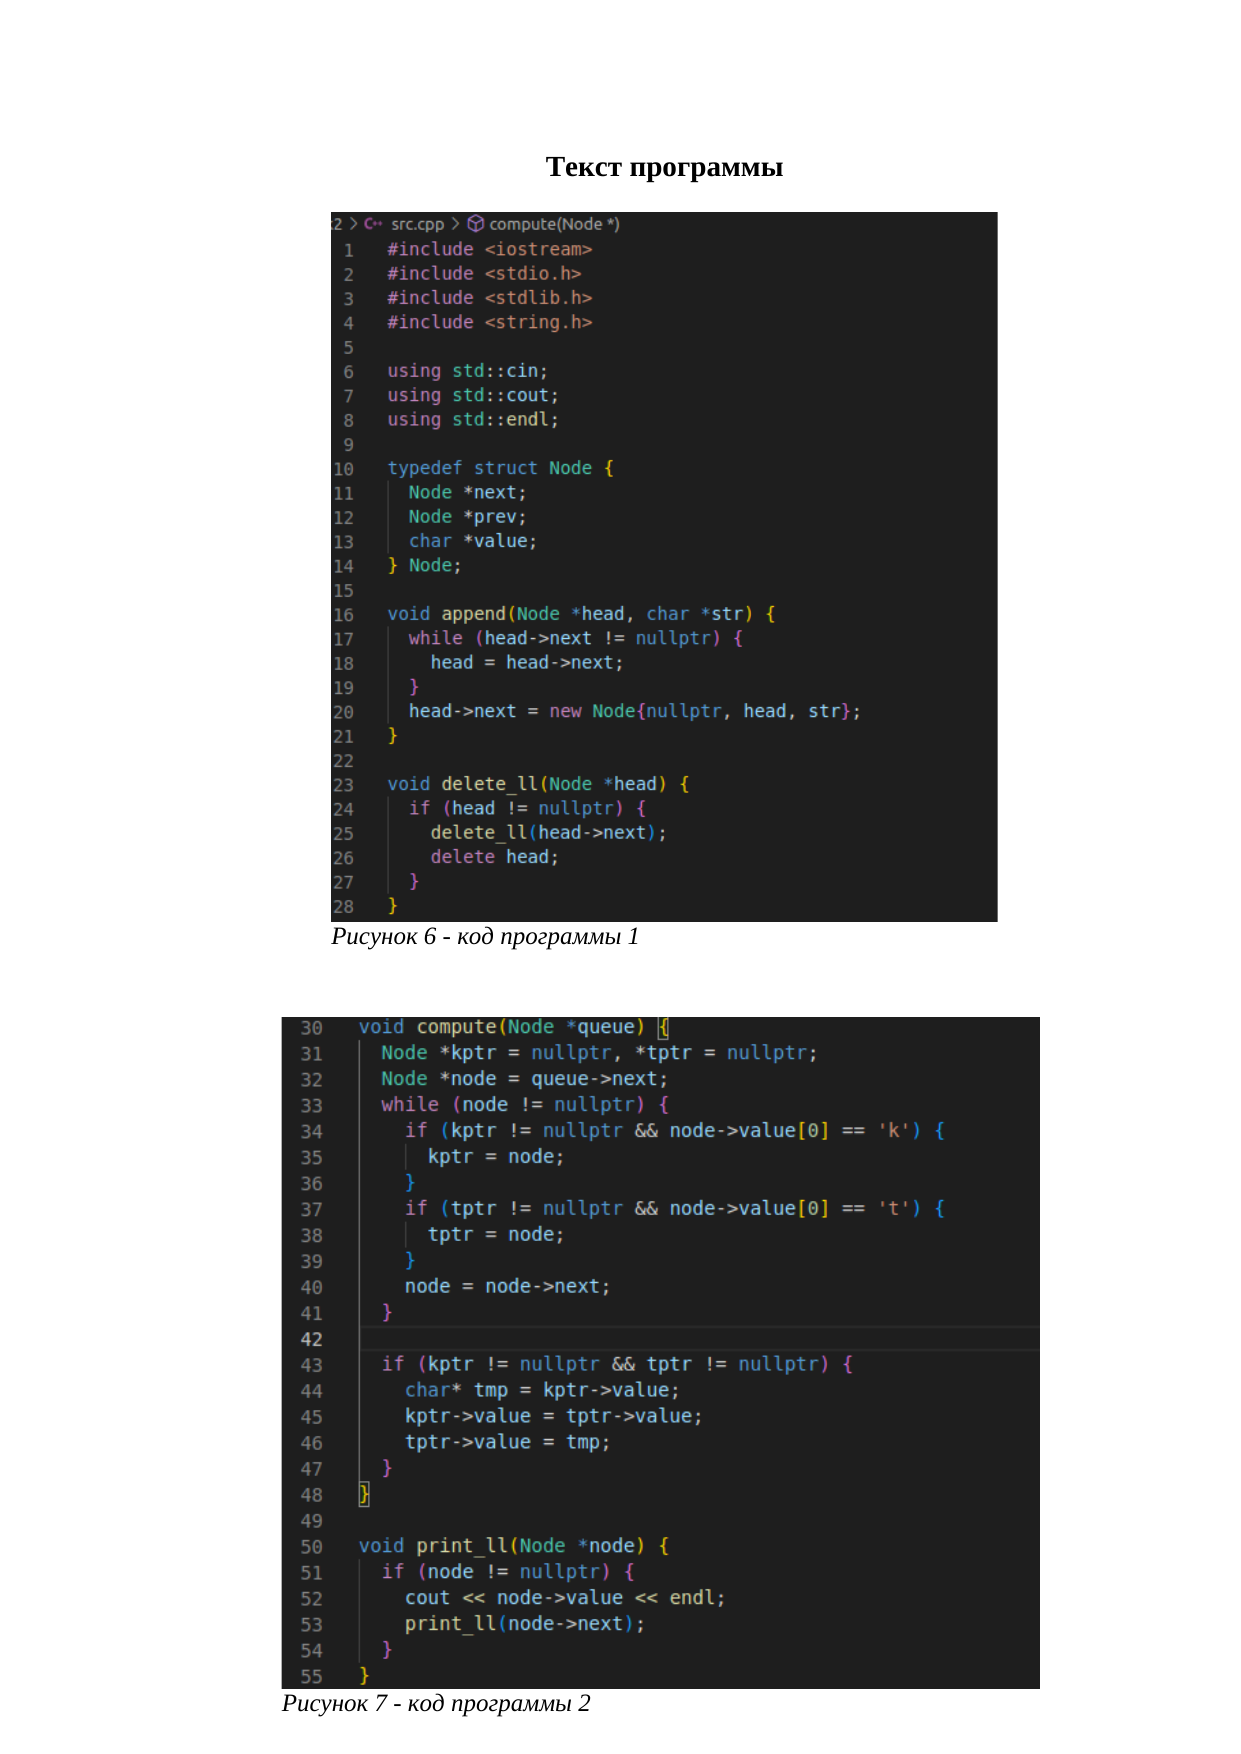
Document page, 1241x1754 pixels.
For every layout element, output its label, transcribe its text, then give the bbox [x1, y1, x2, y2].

text Рисунок 6 - код программы 1 [331, 922, 998, 950]
text Текст программы [148, 149, 1181, 183]
picture [331, 212, 998, 922]
text Рисунок 7 - код программы 2 [282, 1689, 1040, 1717]
picture [281, 1017, 1040, 1689]
